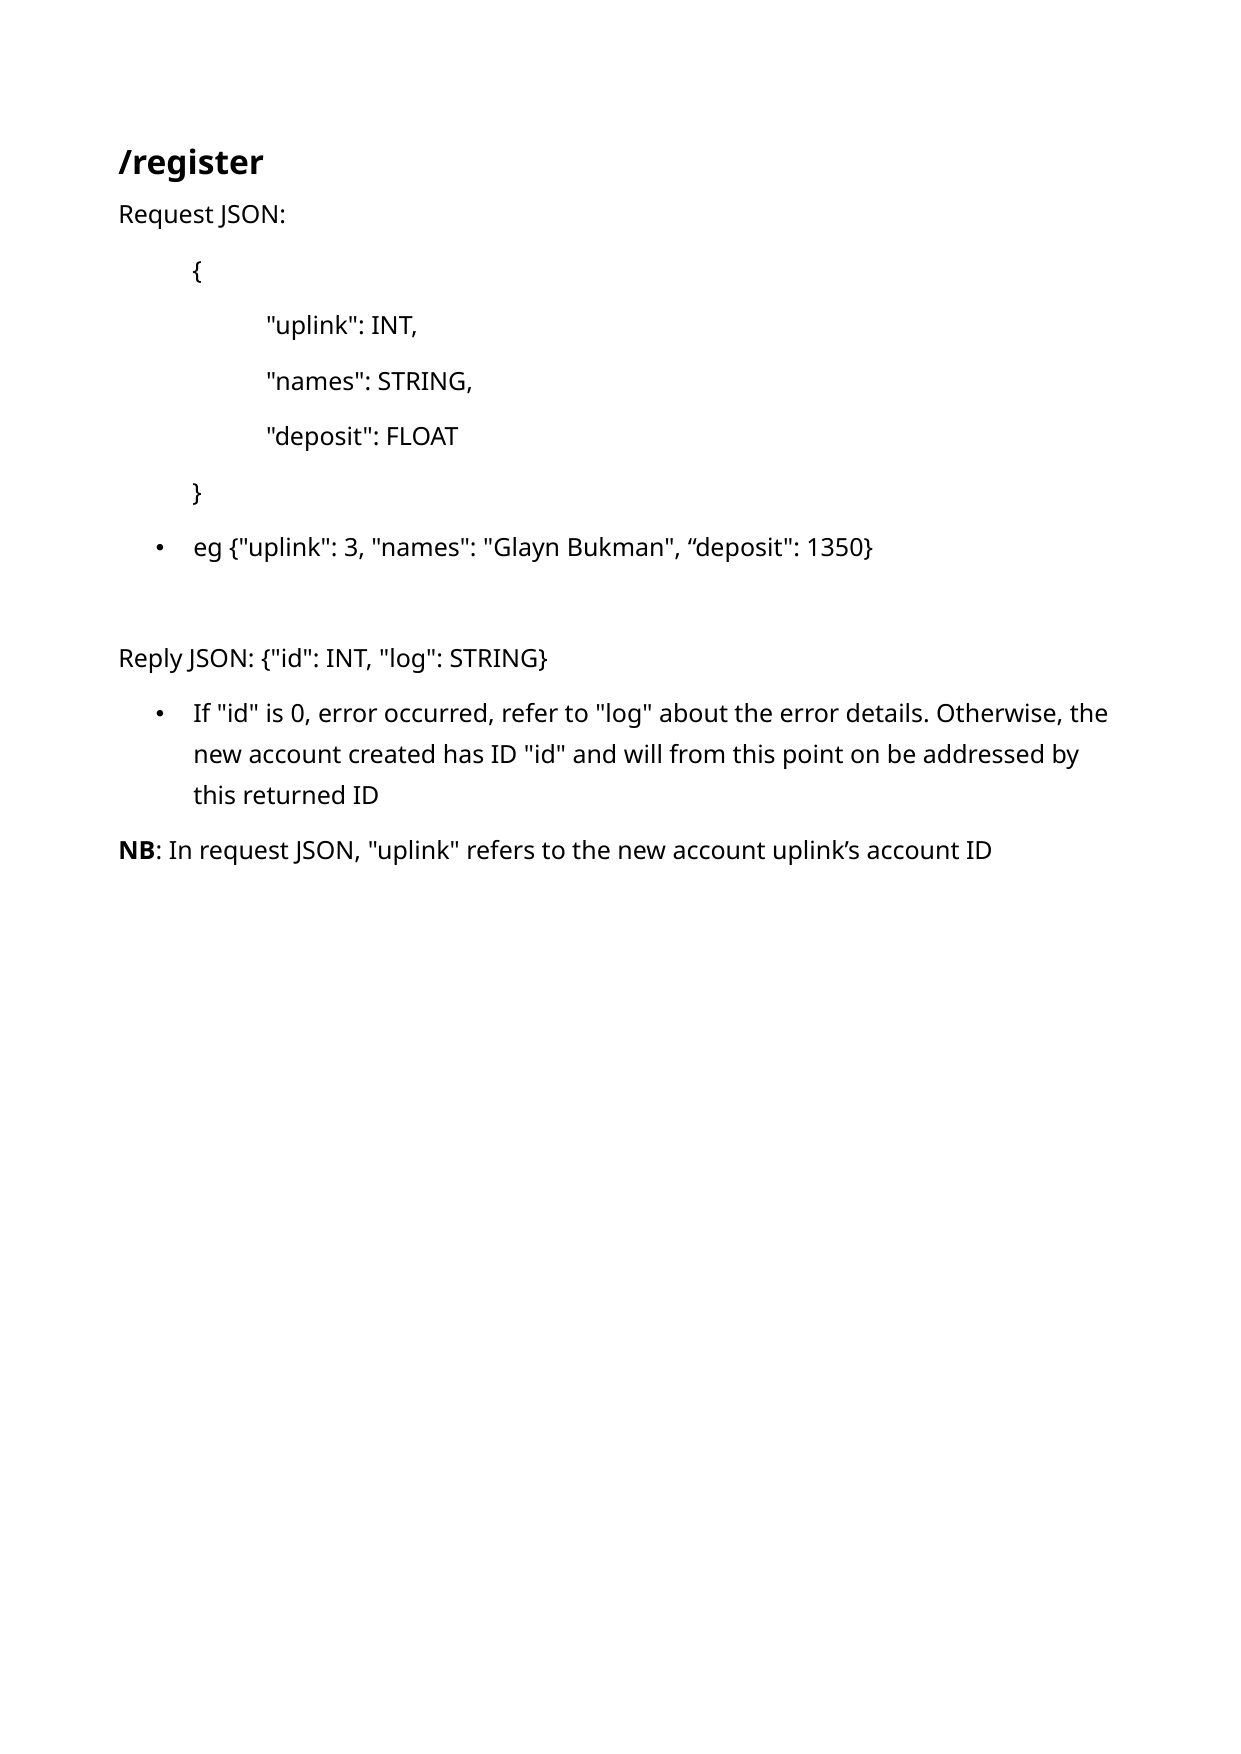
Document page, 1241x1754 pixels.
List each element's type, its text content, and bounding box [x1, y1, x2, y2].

text Request JSON: [118, 197, 1122, 231]
text "deposit": FLOAT [118, 419, 1122, 453]
text } [118, 474, 1122, 508]
text NB: In request JSON, "uplink" refers to the new account uplink’s account ID [118, 833, 1122, 867]
text Reply JSON: {"id": INT, "log": STRING} [118, 641, 1122, 674]
text "names": STRING, [118, 363, 1122, 397]
list If "id" is 0, error occurred, refer to "log" about the error details. Otherwise, the new account created has ID "id" and will from this point on be addressed by this returned ID [156, 696, 1122, 812]
list eg {"uplink": 3, "names": "Glayn Bukman", “deposit": 1350} [156, 530, 1122, 564]
text { [118, 253, 1122, 287]
subtitle /register [118, 139, 1122, 185]
text "uplink": INT, [118, 308, 1122, 342]
